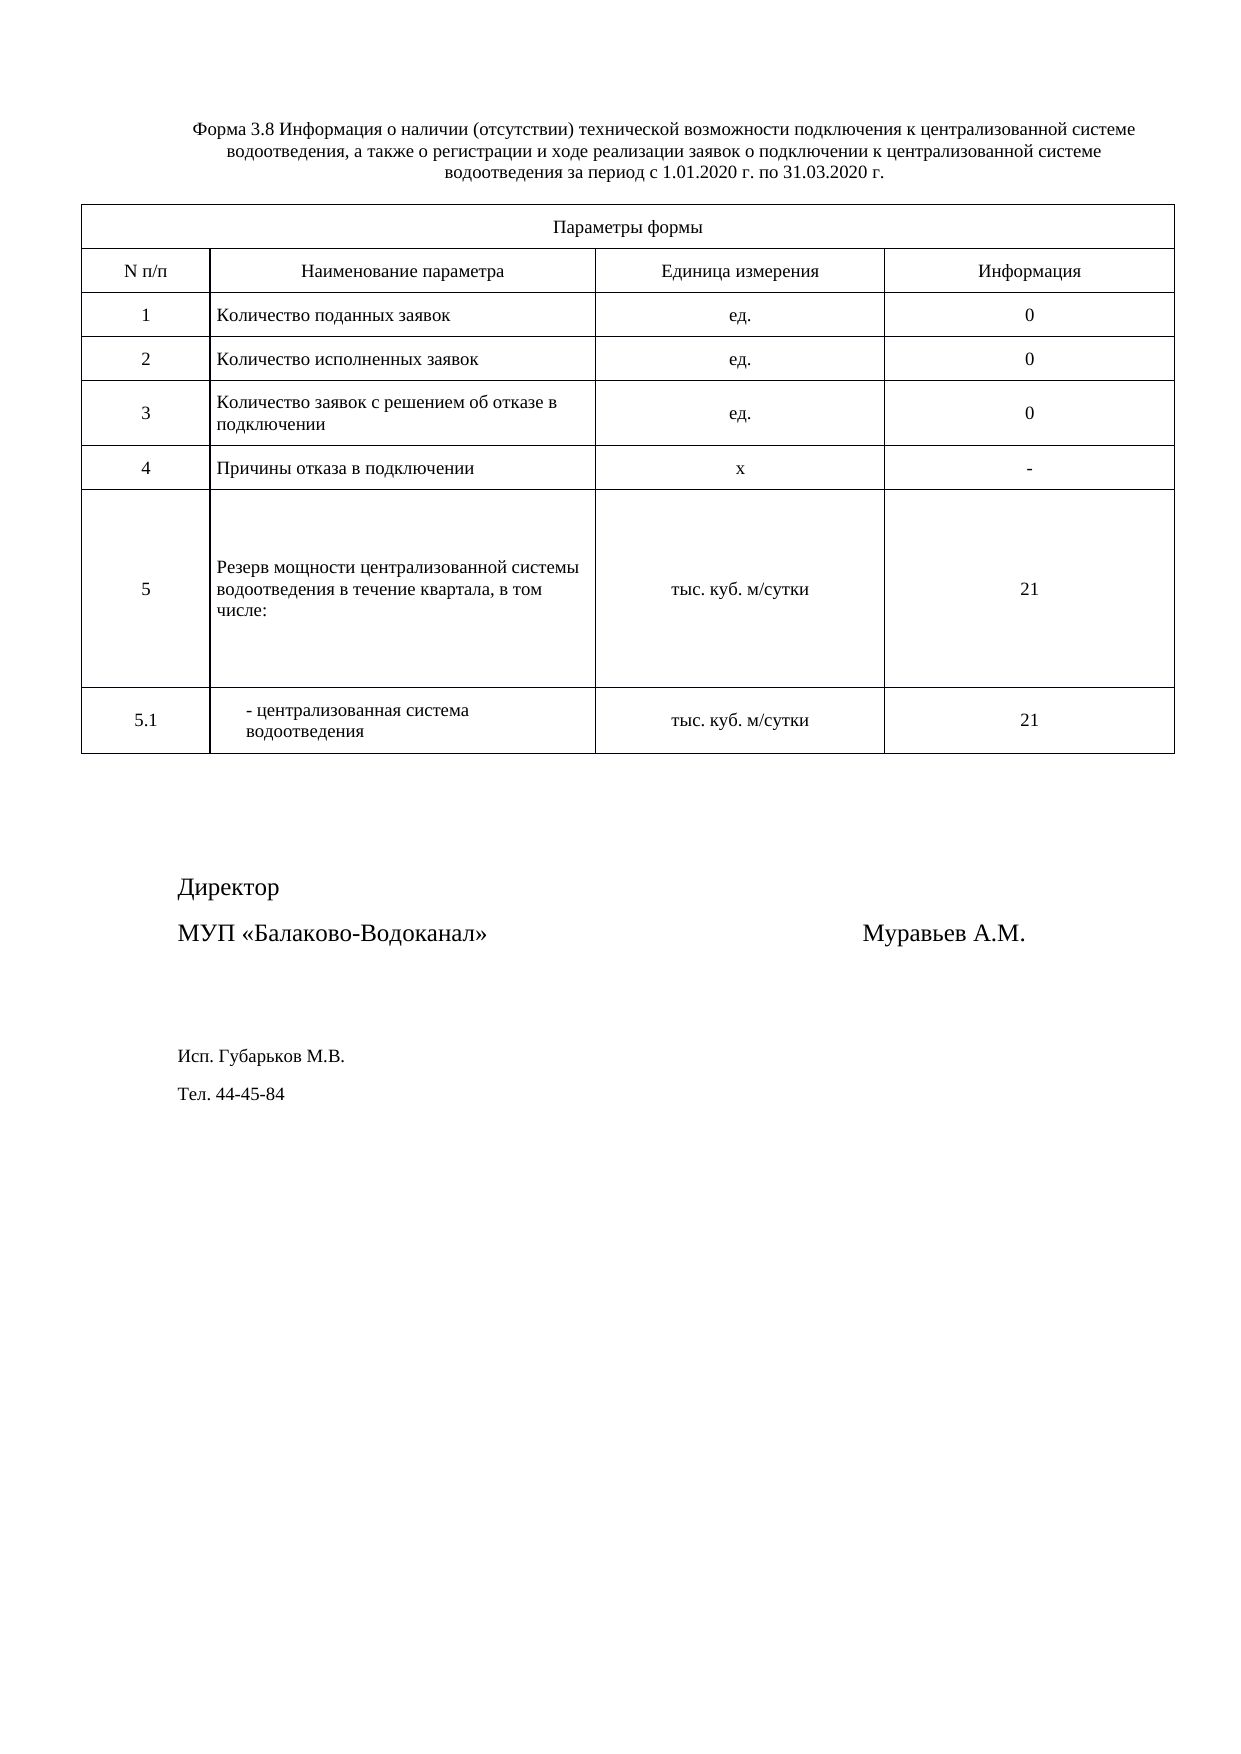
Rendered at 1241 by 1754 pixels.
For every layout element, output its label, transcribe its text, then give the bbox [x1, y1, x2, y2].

table_cell 2 [82, 337, 209, 380]
text Исп. Губарьков М.В. [177, 1045, 1063, 1066]
text МУП «Балаково-Водоканал» Муравьев А.М. [177, 918, 1063, 947]
table_cell 0 [885, 381, 1174, 445]
table_cell 21 [885, 688, 1174, 752]
table_cell ед. [596, 381, 884, 445]
table_cell 3 [82, 381, 209, 445]
table_cell Резерв мощности централизованной системы водоотведения в течение квартала, в том числе: [211, 490, 595, 687]
table_cell - [885, 446, 1174, 489]
table_cell 5.1 [82, 688, 209, 752]
table_cell 5 [82, 490, 209, 687]
table_cell ед. [596, 337, 884, 380]
table_cell Единица измерения [596, 249, 884, 292]
table_cell Информация [885, 249, 1174, 292]
table_cell Количество заявок с решением об отказе в подключении [211, 381, 595, 445]
table_cell 1 [82, 293, 209, 336]
table_cell Количество исполненных заявок [211, 337, 595, 380]
table_cell тыс. куб. м/сутки [596, 688, 884, 752]
table_cell 0 [885, 337, 1174, 380]
table_cell Наименование параметра [211, 249, 595, 292]
text Директор [177, 872, 1063, 901]
table_cell Причины отказа в подключении [211, 446, 595, 489]
table_cell Количество поданных заявок [211, 293, 595, 336]
table_header Параметры формы [82, 205, 1174, 248]
table_cell N п/п [82, 249, 209, 292]
table_cell ед. [596, 293, 884, 336]
table_cell тыс. куб. м/сутки [596, 490, 884, 687]
table_cell 0 [885, 293, 1174, 336]
table_cell 21 [885, 490, 1174, 687]
table_cell - централизованная система водоотведения [211, 688, 595, 752]
subtitle Форма 3.8 Информация о наличии (отсутствии) технической возможности подключения к централизованной системе водоотведения, а также о регистрации и ходе реализации заявок о подключении к централизованной системе водоотведения за период с 1.01.2020 г. по 31.03.2020 г. [177, 118, 1152, 183]
table_cell x [596, 446, 884, 489]
table_cell 4 [82, 446, 209, 489]
text Тел. 44-45-84 [177, 1083, 1063, 1104]
